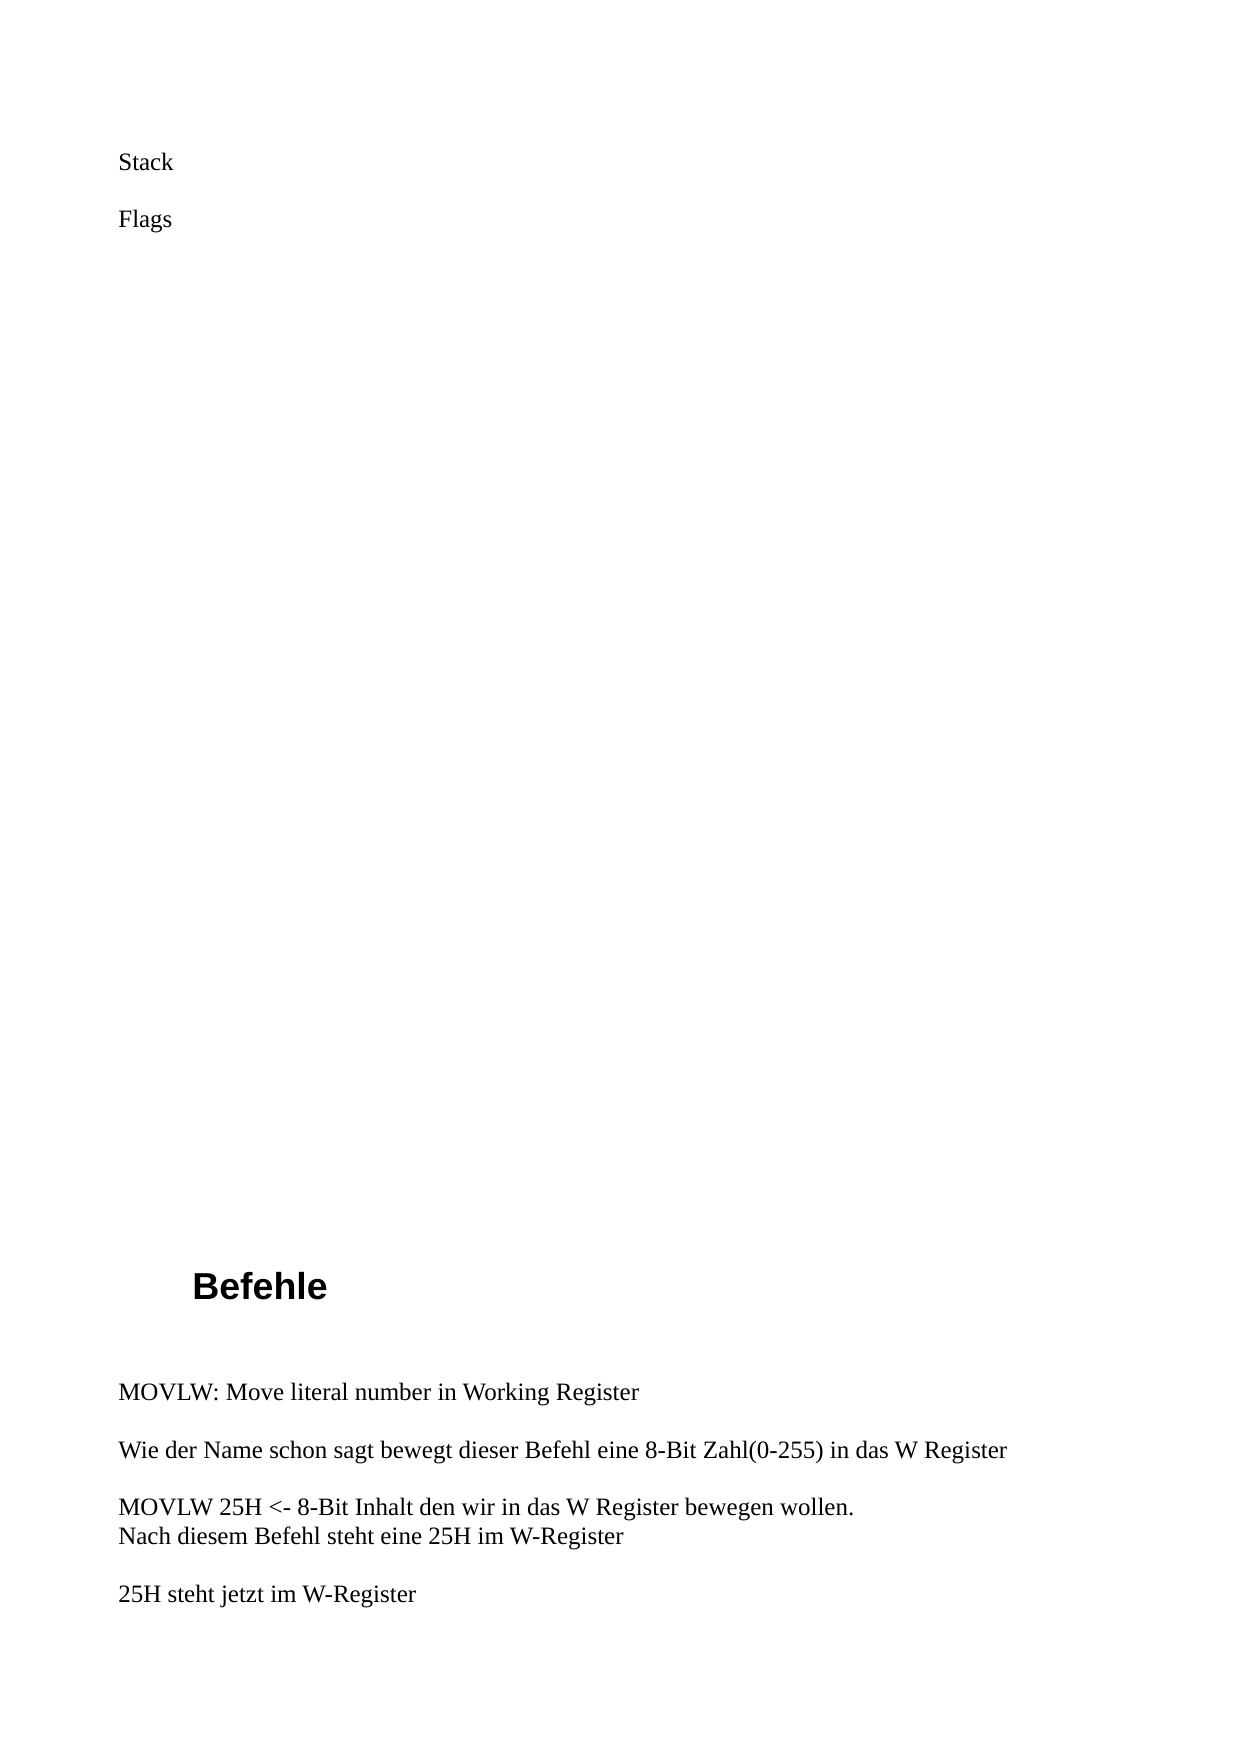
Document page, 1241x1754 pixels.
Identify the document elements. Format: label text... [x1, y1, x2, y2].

text MOVLW 25H <- 8-Bit Inhalt den wir in das W Register bewegen wollen. [118, 1492, 1122, 1521]
text Stack [118, 147, 1122, 176]
subtitle Befehle [118, 1264, 1122, 1307]
text Flags [118, 204, 1122, 233]
text MOVLW: Move literal number in Working Register [118, 1377, 1122, 1406]
text 25H steht jetzt im W-Register [118, 1579, 1122, 1607]
text Nach diesem Befehl steht eine 25H im W-Register [118, 1521, 1122, 1550]
text Wie der Name schon sagt bewegt dieser Befehl eine 8-Bit Zahl(0-255) in das W Register [118, 1435, 1122, 1464]
